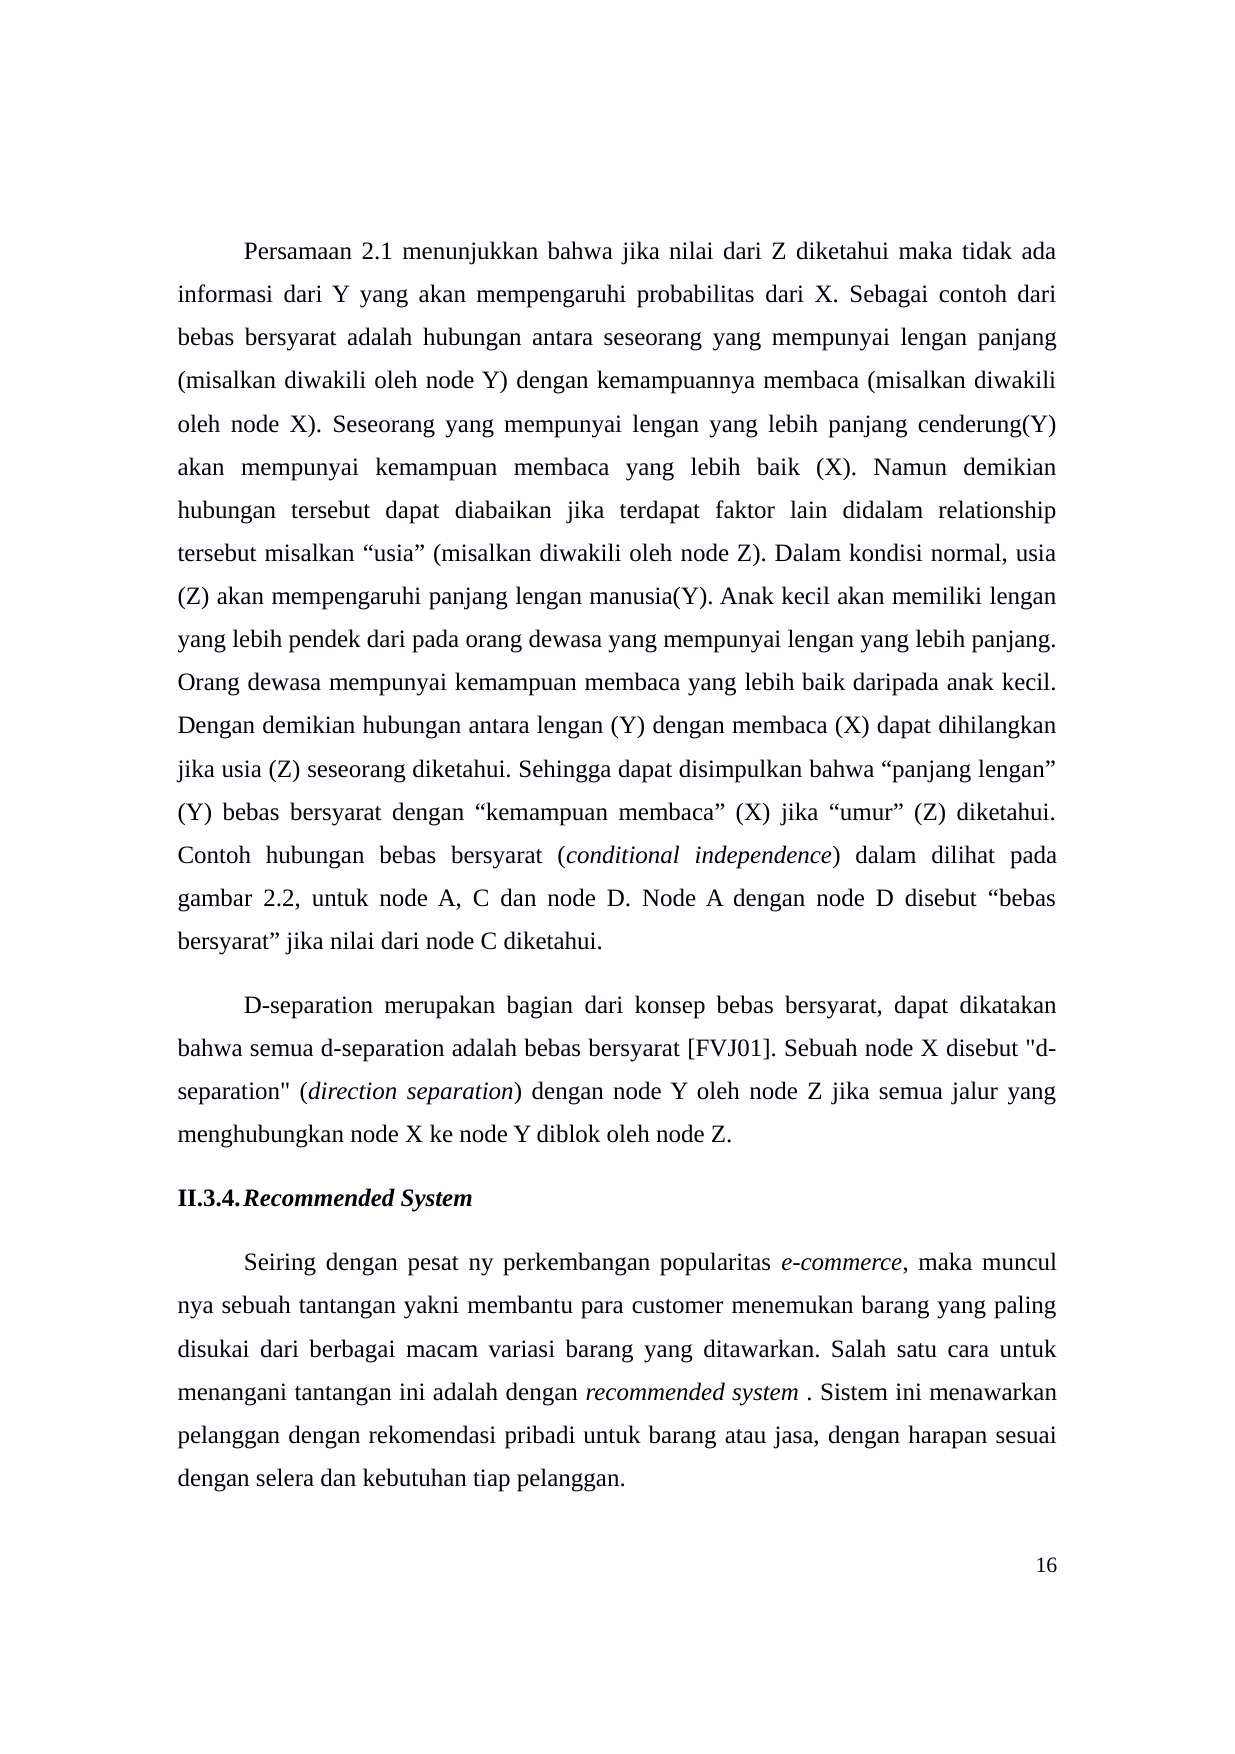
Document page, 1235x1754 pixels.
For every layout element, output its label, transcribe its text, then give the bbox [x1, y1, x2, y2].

text Persamaan 2.1 menunjukkan bahwa jika nilai dari Z diketahui maka tidak ada informasi dari Y yang akan mempengaruhi probabilitas dari X. Sebagai contoh dari bebas bersyarat adalah hubungan antara seseorang yang mempunyai lengan panjang (misalkan diwakili oleh node Y) dengan kemampuannya membaca (misalkan diwakili oleh node X). Seseorang yang mempunyai lengan yang lebih panjang cenderung(Y) akan mempunyai kemampuan membaca yang lebih baik (X). Namun demikian hubungan tersebut dapat diabaikan jika terdapat faktor lain didalam relationship tersebut misalkan “usia” (misalkan diwakili oleh node Z). Dalam kondisi normal, usia (Z) akan mempengaruhi panjang lengan manusia(Y). Anak kecil akan memiliki lengan yang lebih pendek dari pada orang dewasa yang mempunyai lengan yang lebih panjang. Orang dewasa mempunyai kemampuan membaca yang lebih baik daripada anak kecil. Dengan demikian hubungan antara lengan (Y) dengan membaca (X) dapat dihilangkan jika usia (Z) seseorang diketahui. Sehingga dapat disimpulkan bahwa “panjang lengan” (Y) bebas bersyarat dengan “kemampuan membaca” (X) jika “umur” (Z) diketahui. Contoh hubungan bebas bersyarat (conditional independence) dalam dilihat pada gambar 2.2, untuk node A, C dan node D. Node A dengan node D disebut “bebas bersyarat” jika nilai dari node C diketahui. [177, 236, 1057, 955]
text D-separation merupakan bagian dari konsep bebas bersyarat, dapat dikatakan bahwa semua d-separation adalah bebas bersyarat [FVJ01]. Sebuah node X disebut "d-separation" (direction separation) dengan node Y oleh node Z jika semua jalur yang menghubungkan node X ke node Y diblok oleh node Z. [177, 990, 1057, 1148]
text Seiring dengan pesat ny perkembangan popularitas e-commerce, maka muncul nya sebuah tantangan yakni membantu para customer menemukan barang yang paling disukai dari berbagai macam variasi barang yang ditawarkan. Salah satu cara untuk menangani tantangan ini adalah dengan recommended system . Sistem ini menawarkan pelanggan dengan rekomendasi pribadi untuk barang atau jasa, dengan harapan sesuai dengan selera dan kebutuhan tiap pelanggan. [177, 1247, 1057, 1492]
subtitle Recommended System [177, 1183, 1057, 1212]
